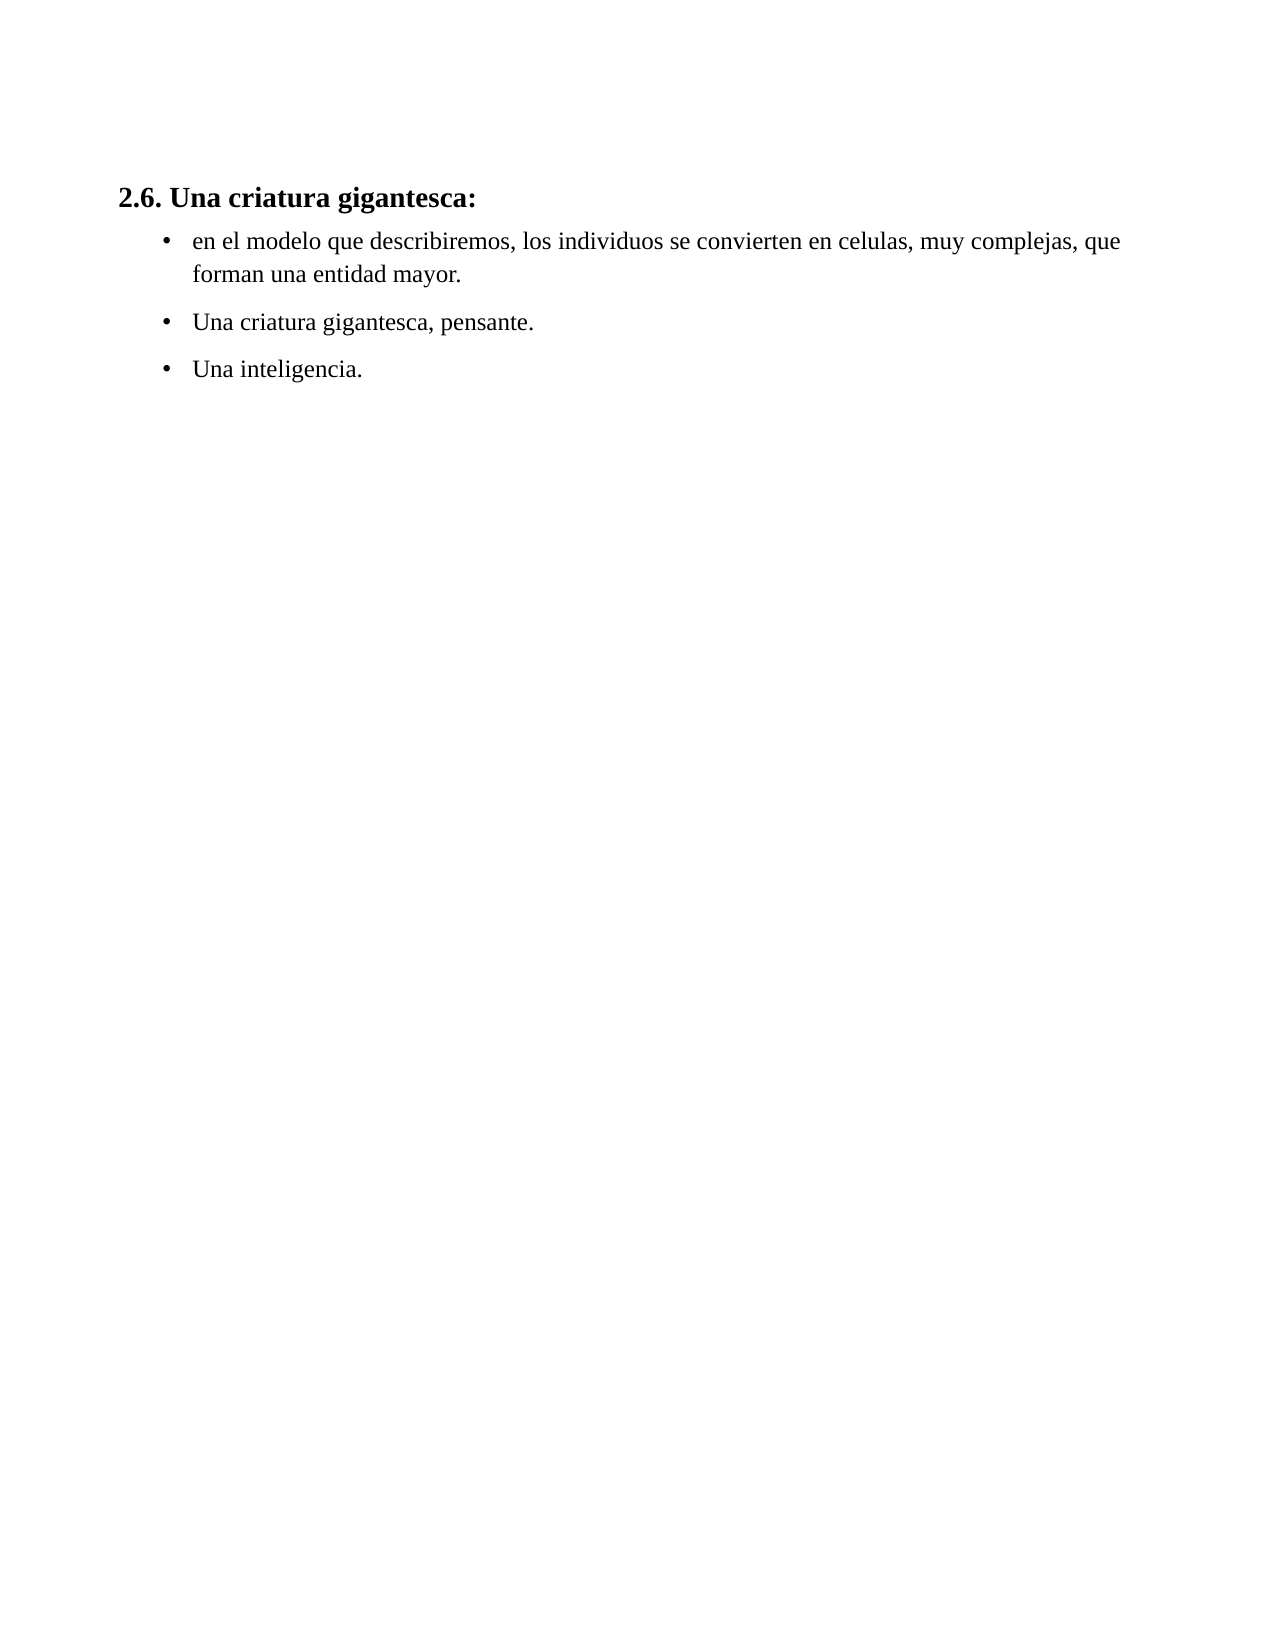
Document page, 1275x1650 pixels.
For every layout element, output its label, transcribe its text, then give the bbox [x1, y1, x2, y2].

subtitle 2.6. Una criatura gigantesca: [118, 180, 1157, 214]
list Una inteligencia. [162, 354, 1157, 383]
list en el modelo que describiremos, los individuos se convierten en celulas, muy complejas, que forman una entidad mayor. [162, 226, 1157, 288]
list Una criatura gigantesca, pensante. [162, 307, 1157, 336]
